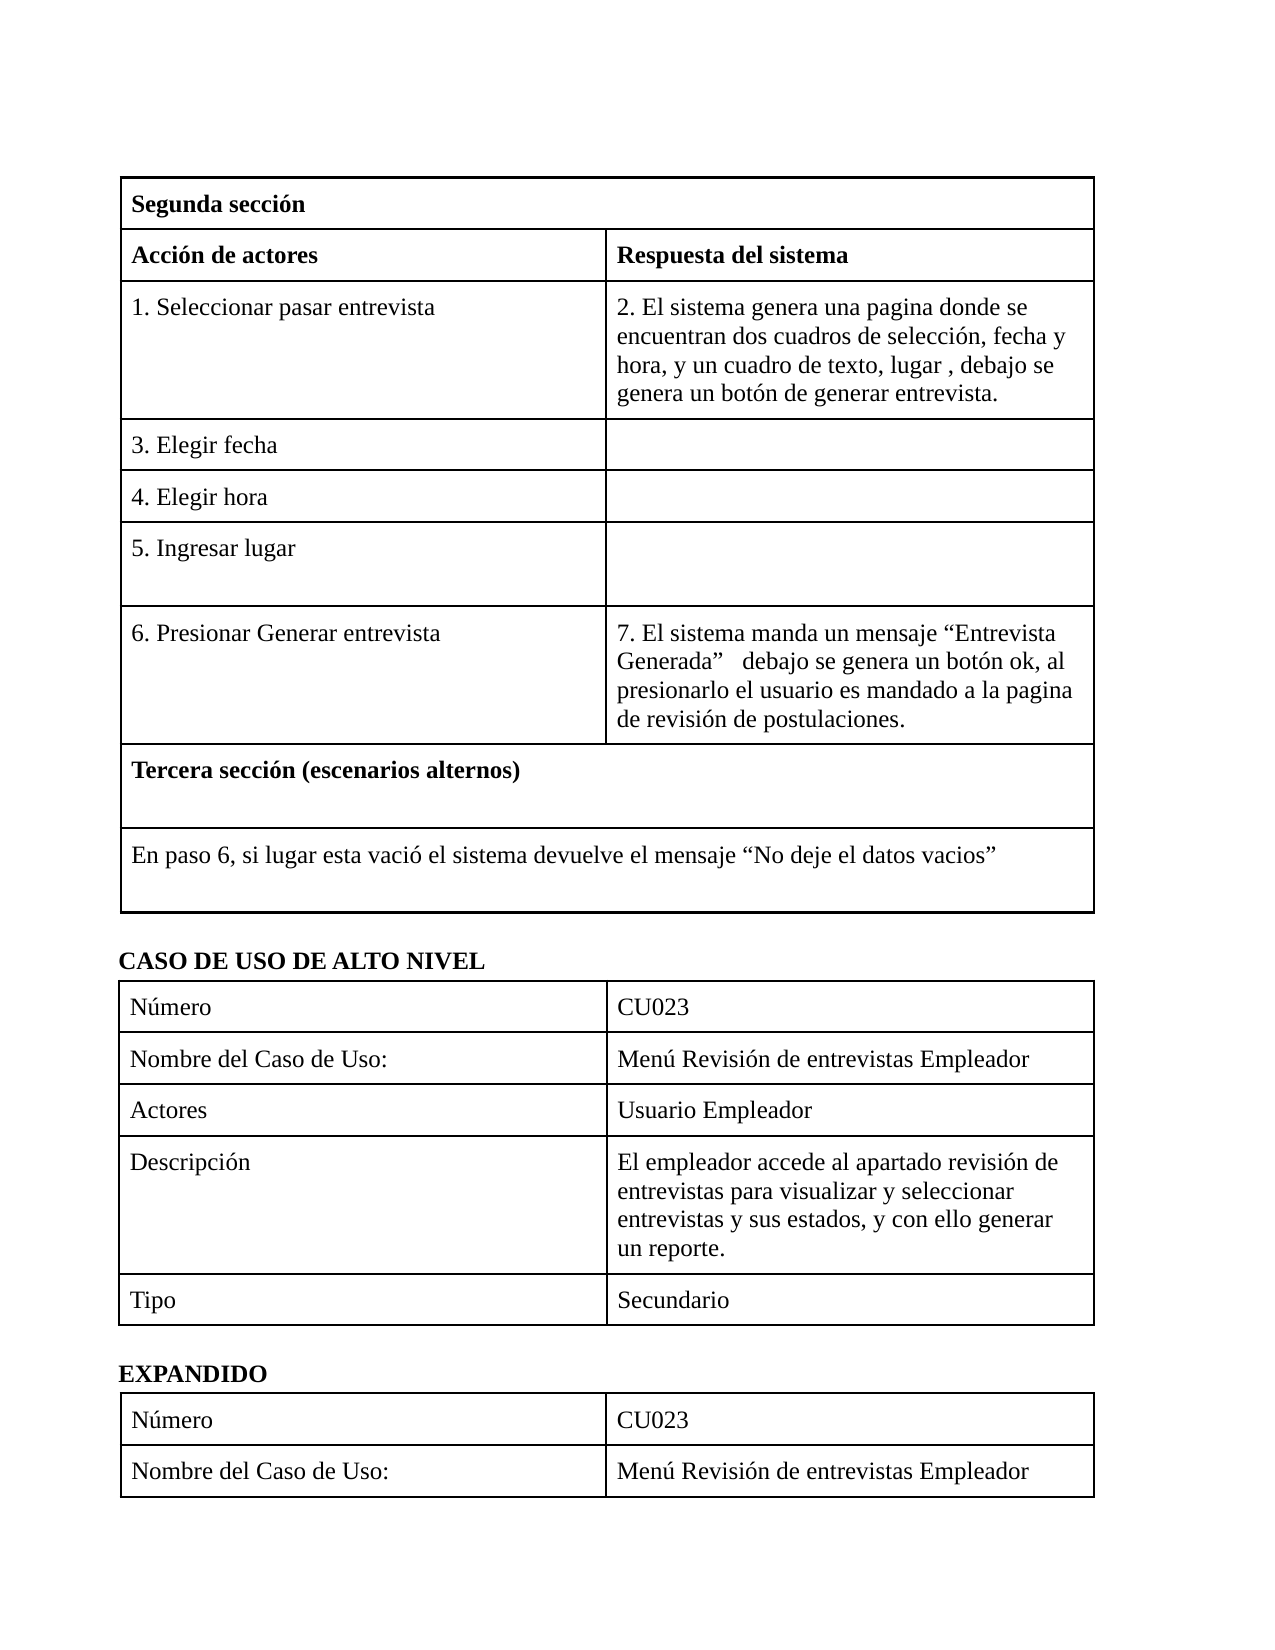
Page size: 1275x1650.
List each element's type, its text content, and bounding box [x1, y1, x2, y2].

table_cell Nombre del Caso de Uso: [122, 1446, 605, 1496]
table_header Número [122, 1394, 605, 1444]
table_cell [607, 523, 1093, 605]
table_cell Actores [120, 1085, 606, 1134]
table_cell Tercera sección (escenarios alternos) [122, 745, 1093, 827]
table_cell Descripción [120, 1137, 606, 1272]
table_cell 2. El sistema genera una pagina donde se encuentran dos cuadros de selección, fecha y hora, y un cuadro de texto, lugar , debajo se genera un botón de generar entrevista. [607, 282, 1093, 418]
table_cell [607, 471, 1093, 521]
table_cell En paso 6, si lugar esta vació el sistema devuelve el mensaje “No deje el datos vacios” [122, 829, 1093, 911]
table_cell Tipo [120, 1275, 606, 1324]
text CASO DE USO DE ALTO NIVEL [118, 946, 1157, 975]
table_cell 5. Ingresar lugar [122, 523, 605, 605]
table_cell Secundario [608, 1275, 1093, 1324]
table_header CU023 [608, 982, 1093, 1031]
table_cell 6. Presionar Generar entrevista [122, 607, 605, 743]
text EXPANDIDO [118, 1359, 1157, 1388]
table_cell Segunda sección [122, 179, 1093, 228]
table_cell Usuario Empleador [608, 1085, 1093, 1134]
table_cell Acción de actores [122, 230, 605, 280]
table_cell 7. El sistema manda un mensaje “Entrevista Generada” debajo se genera un botón ok, al presionarlo el usuario es mandado a la pagina de revisión de postulaciones. [607, 607, 1093, 743]
table_header CU023 [607, 1394, 1093, 1444]
table_cell Menú Revisión de entrevistas Empleador [607, 1446, 1093, 1496]
table_cell [607, 420, 1093, 469]
table_cell 3. Elegir fecha [122, 420, 605, 469]
table_cell 1. Seleccionar pasar entrevista [122, 282, 605, 418]
table_cell El empleador accede al apartado revisión de entrevistas para visualizar y seleccionar entrevistas y sus estados, y con ello generar un reporte. [608, 1137, 1093, 1272]
table_cell 4. Elegir hora [122, 471, 605, 521]
table_cell Respuesta del sistema [607, 230, 1093, 280]
table_cell Nombre del Caso de Uso: [120, 1033, 606, 1083]
table_cell Menú Revisión de entrevistas Empleador [608, 1033, 1093, 1083]
table_header Número [120, 982, 606, 1031]
